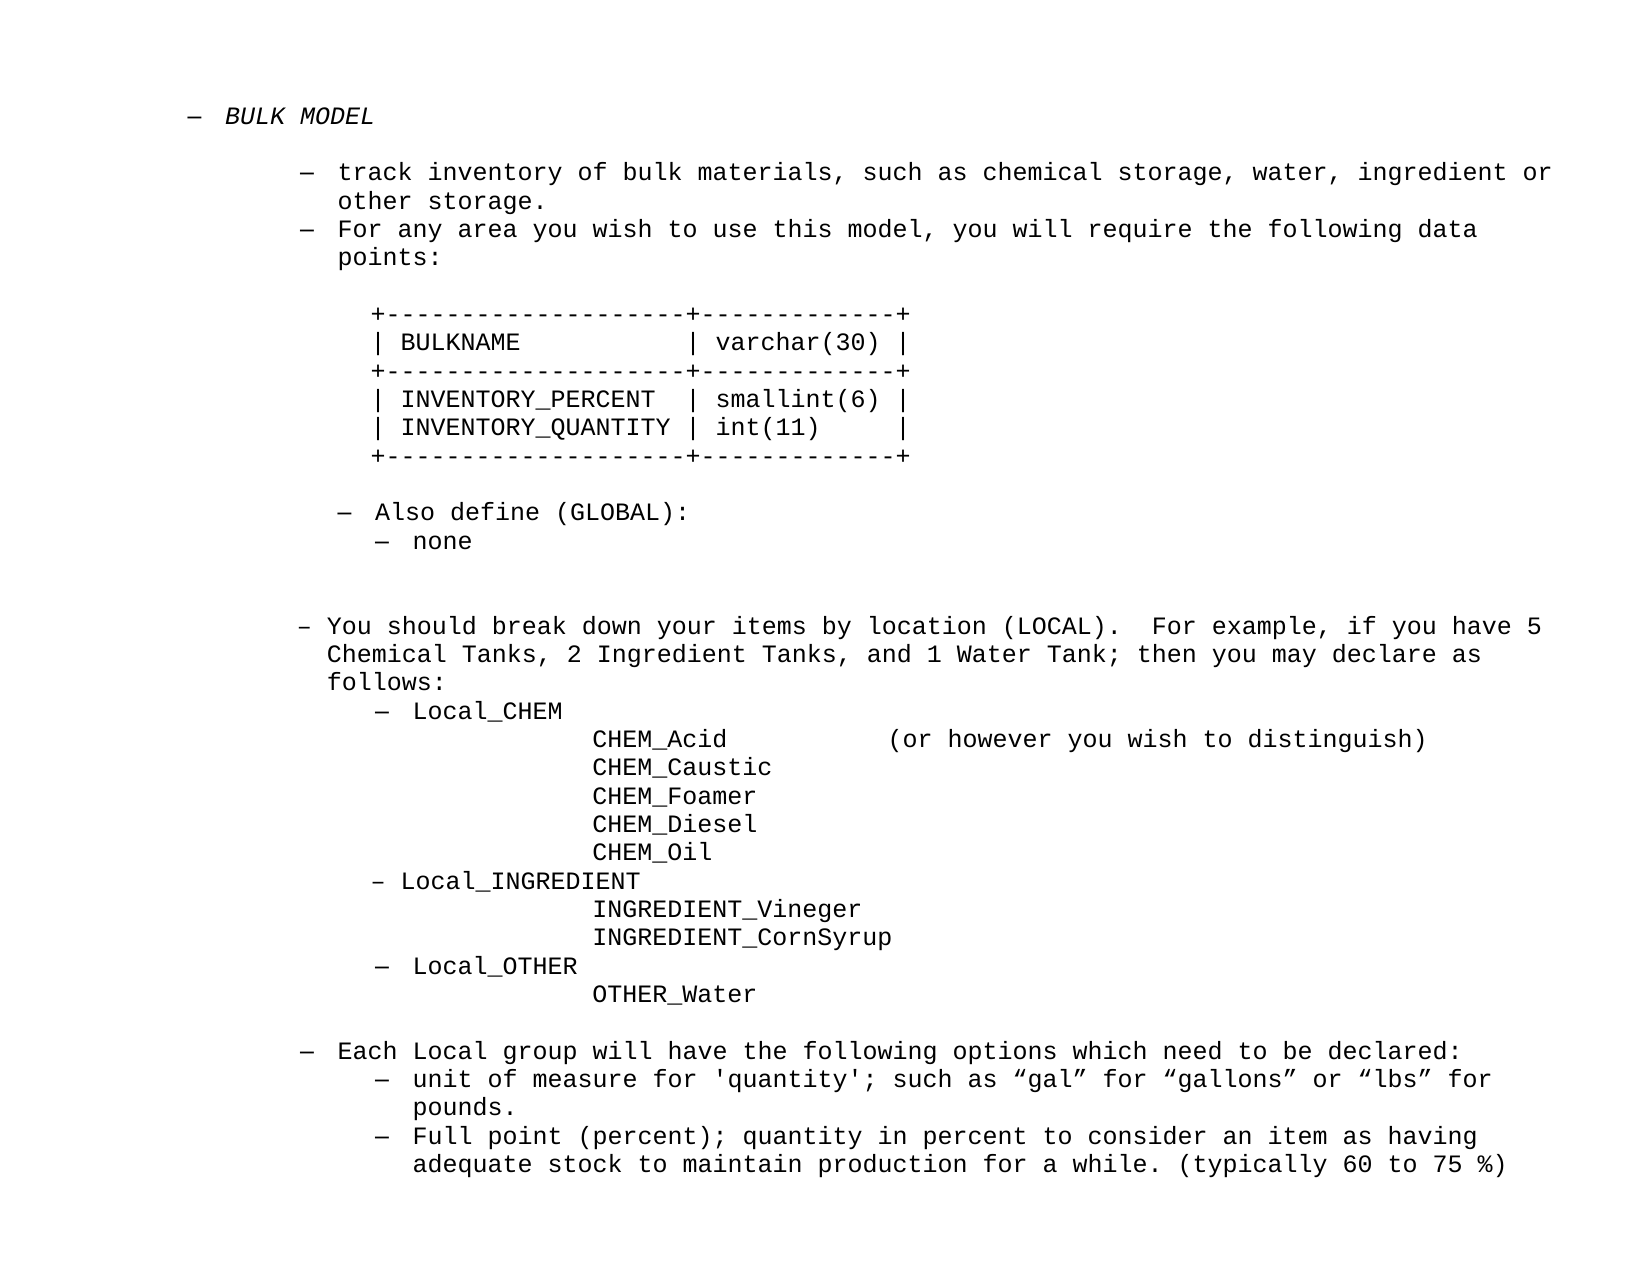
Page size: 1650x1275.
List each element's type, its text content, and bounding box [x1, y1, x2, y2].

list unit of measure for 'quantity'; such as “gal” for “gallons” or “lbs” for pounds. [375, 1067, 1575, 1123]
list For any area you wish to use this model, you will require the following data points: [300, 217, 1575, 273]
list Local_OTHER [375, 953, 1575, 982]
list track inventory of bulk materials, such as chemical storage, water, ingredient or other storage. [300, 160, 1575, 217]
list Full point (percent); quantity in percent to consider an item as having adequate stock to maintain production for a while. (typically 60 to 75 %) [375, 1123, 1575, 1180]
text CHEM_Oil [75, 840, 1575, 868]
text – You should break down your items by location (LOCAL). For example, if you have 5 Chemical Tanks, 2 Ingredient Tanks, and 1 Water Tank; then you may declare as follows: [75, 613, 1575, 698]
text CHEM_Diesel [75, 812, 1575, 840]
text CHEM_Caustic [75, 755, 1575, 783]
text INGREDIENT_CornSyrup [75, 925, 1575, 953]
text +--------------------+-------------+ [75, 443, 1575, 472]
text CHEM_Acid (or however you wish to distinguish) [75, 727, 1575, 755]
text | INVENTORY_PERCENT | smallint(6) | [75, 387, 1575, 415]
text | INVENTORY_QUANTITY | int(11) | [75, 415, 1575, 443]
list none [375, 528, 1575, 557]
text – Local_INGREDIENT [75, 868, 1575, 897]
text | BULKNAME | varchar(30) | [75, 330, 1575, 358]
text INGREDIENT_Vineger [75, 897, 1575, 925]
text +--------------------+-------------+ [75, 302, 1575, 330]
list BULK MODEL [187, 103, 1575, 132]
text +--------------------+-------------+ [75, 358, 1575, 387]
list Also define (GLOBAL): [337, 500, 1575, 528]
text CHEM_Foamer [75, 783, 1575, 812]
list Local_CHEM [375, 698, 1575, 727]
list Each Local group will have the following options which need to be declared: [300, 1038, 1575, 1067]
text OTHER_Water [75, 982, 1575, 1010]
